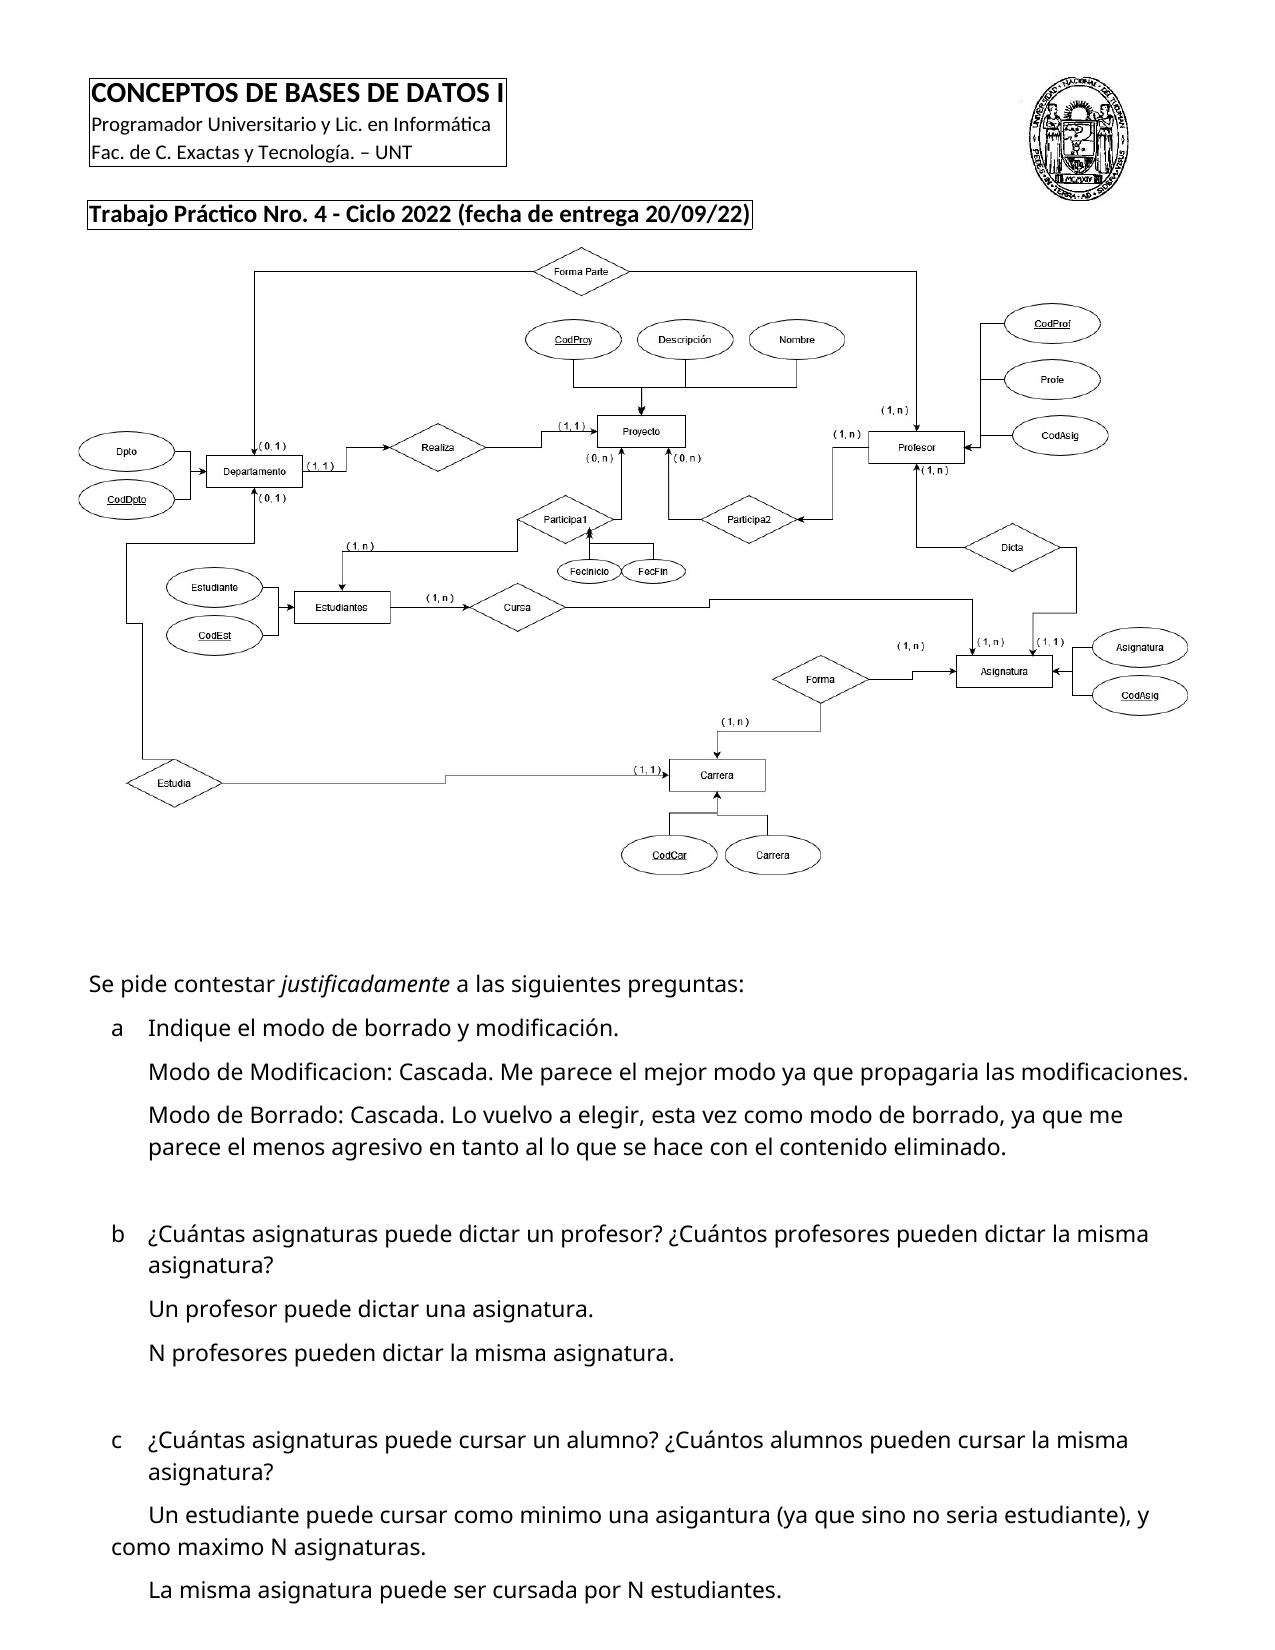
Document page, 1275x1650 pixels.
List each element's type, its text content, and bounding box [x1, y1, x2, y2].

text Se pide contestar justificadamente a las siguientes preguntas: [89, 968, 1198, 999]
list Indique el modo de borrado y modificación. [111, 1012, 1198, 1043]
picture [78, 247, 1188, 875]
list Un estudiante puede cursar como minimo una asigantura (ya que sino no seria estudiante), y como maximo N asignaturas. [111, 1499, 1198, 1562]
list Modo de Modificacion: Cascada. Me parece el mejor modo ya que propagaria las modificaciones. [111, 1056, 1198, 1087]
picture [1017, 77, 1129, 201]
list ¿Cuántas asignaturas puede cursar un alumno? ¿Cuántos alumnos pueden cursar la misma asignatura? [111, 1424, 1198, 1487]
list Un profesor puede dictar una asignatura. [111, 1293, 1198, 1324]
list ¿Cuántas asignaturas puede dictar un profesor? ¿Cuántos profesores pueden dictar la misma asignatura? [111, 1218, 1198, 1280]
list La misma asignatura puede ser cursada por N estudiantes. [111, 1574, 1198, 1605]
list Modo de Borrado: Cascada. Lo vuelvo a elegir, esta vez como modo de borrado, ya que me parece el menos agresivo en tanto al lo que se hace con el contenido eliminado. [111, 1099, 1198, 1162]
list N profesores pueden dictar la misma asignatura. [111, 1337, 1198, 1368]
